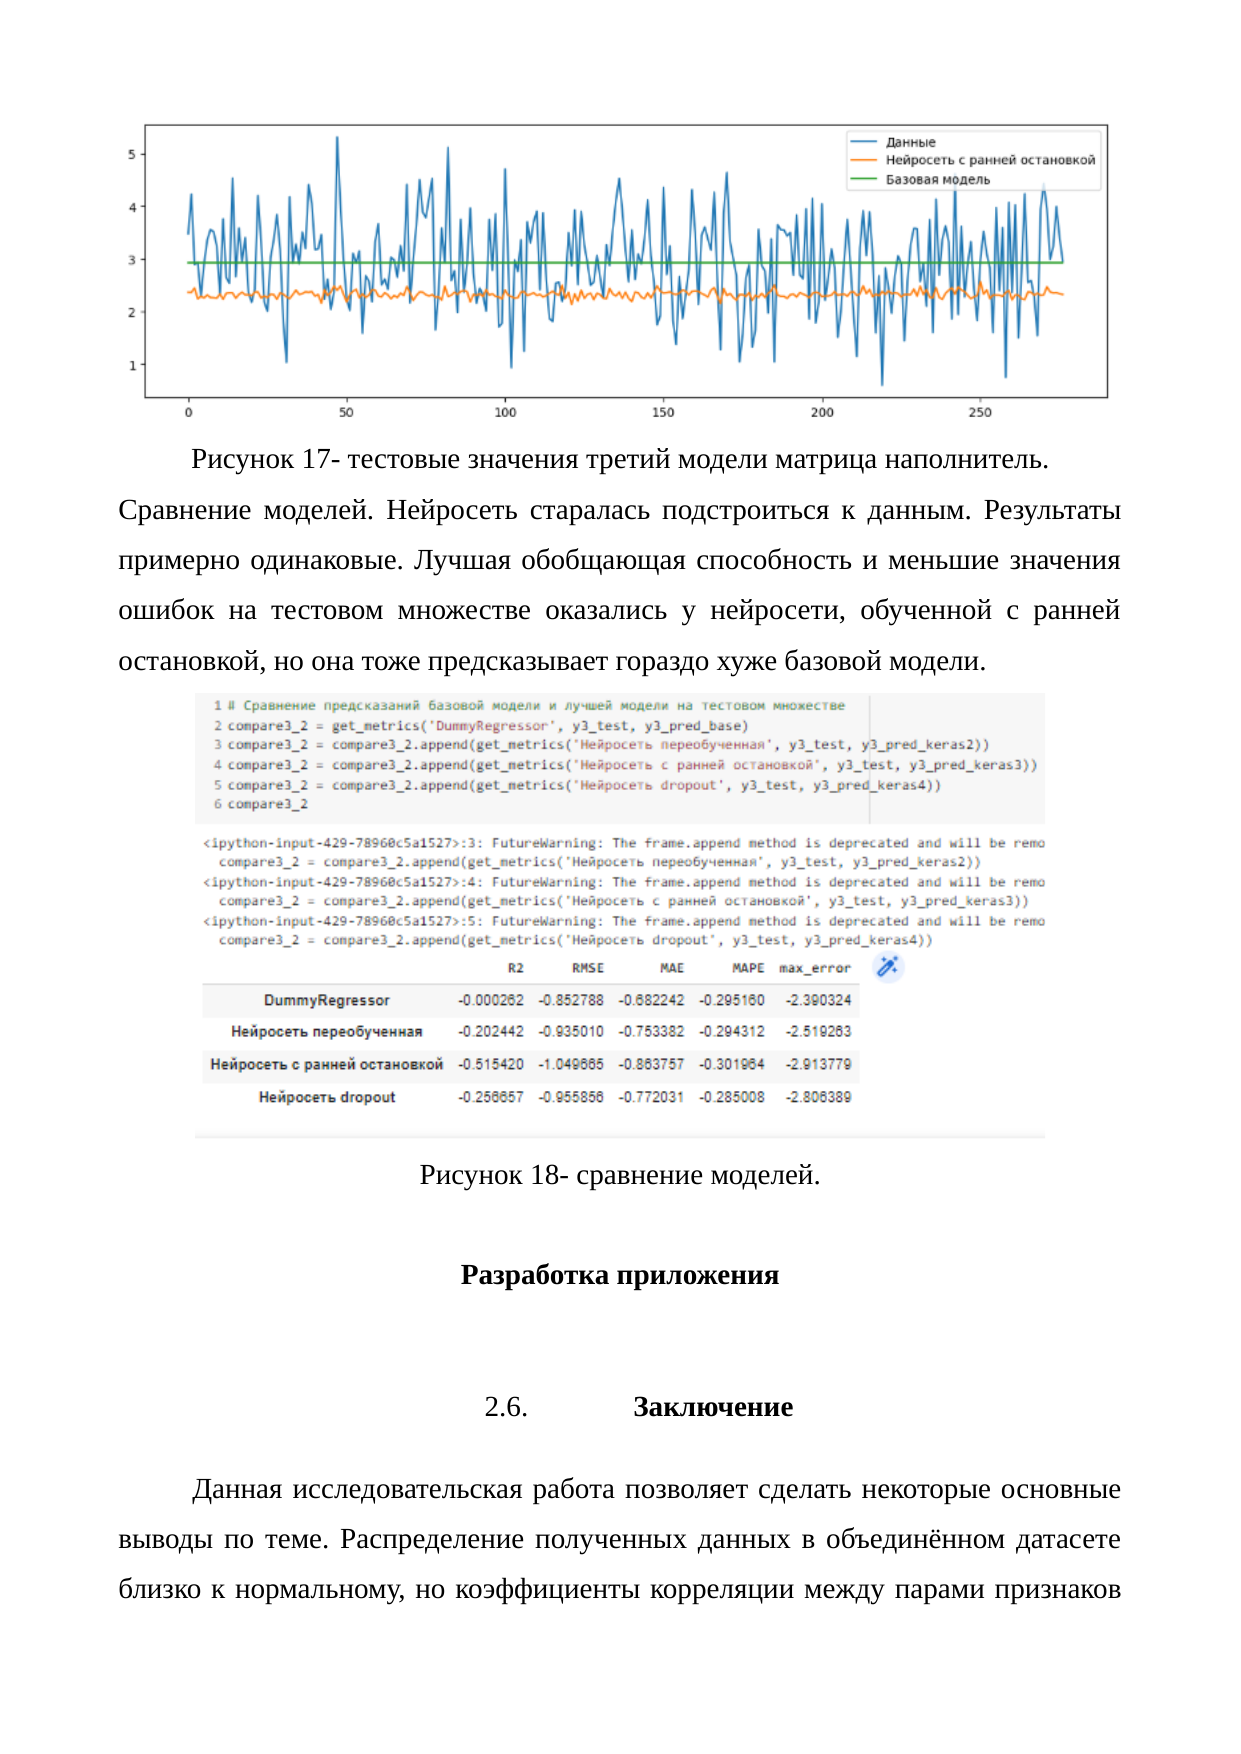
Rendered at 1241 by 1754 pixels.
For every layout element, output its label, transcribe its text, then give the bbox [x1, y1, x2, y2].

text Сравнение моделей. Нейросеть старалась подстроиться к данным. Результаты примерно одинаковые. Лучшая обобщающая способность и меньшие значения ошибок на тестовом множестве оказались у нейросети, обученной с ранней остановкой, но она тоже предсказывает гораздо хуже базовой модели. [118, 492, 1122, 676]
picture [195, 693, 1045, 1140]
text Разработка приложения [118, 1257, 1122, 1291]
text Рисунок 18- сравнение моделей. [118, 693, 1122, 1190]
text Рисунок 17- тестовые значения третий модели матрица наполнитель. [118, 425, 1122, 475]
picture [118, 118, 1123, 425]
subtitle Заключение [156, 1389, 1122, 1423]
text Данная исследовательская работа позволяет сделать некоторые основные выводы по теме. Распределение полученных данных в объединённом датасете близко к нормальному, но коэффициенты корреляции между парами признаков [118, 1471, 1122, 1605]
